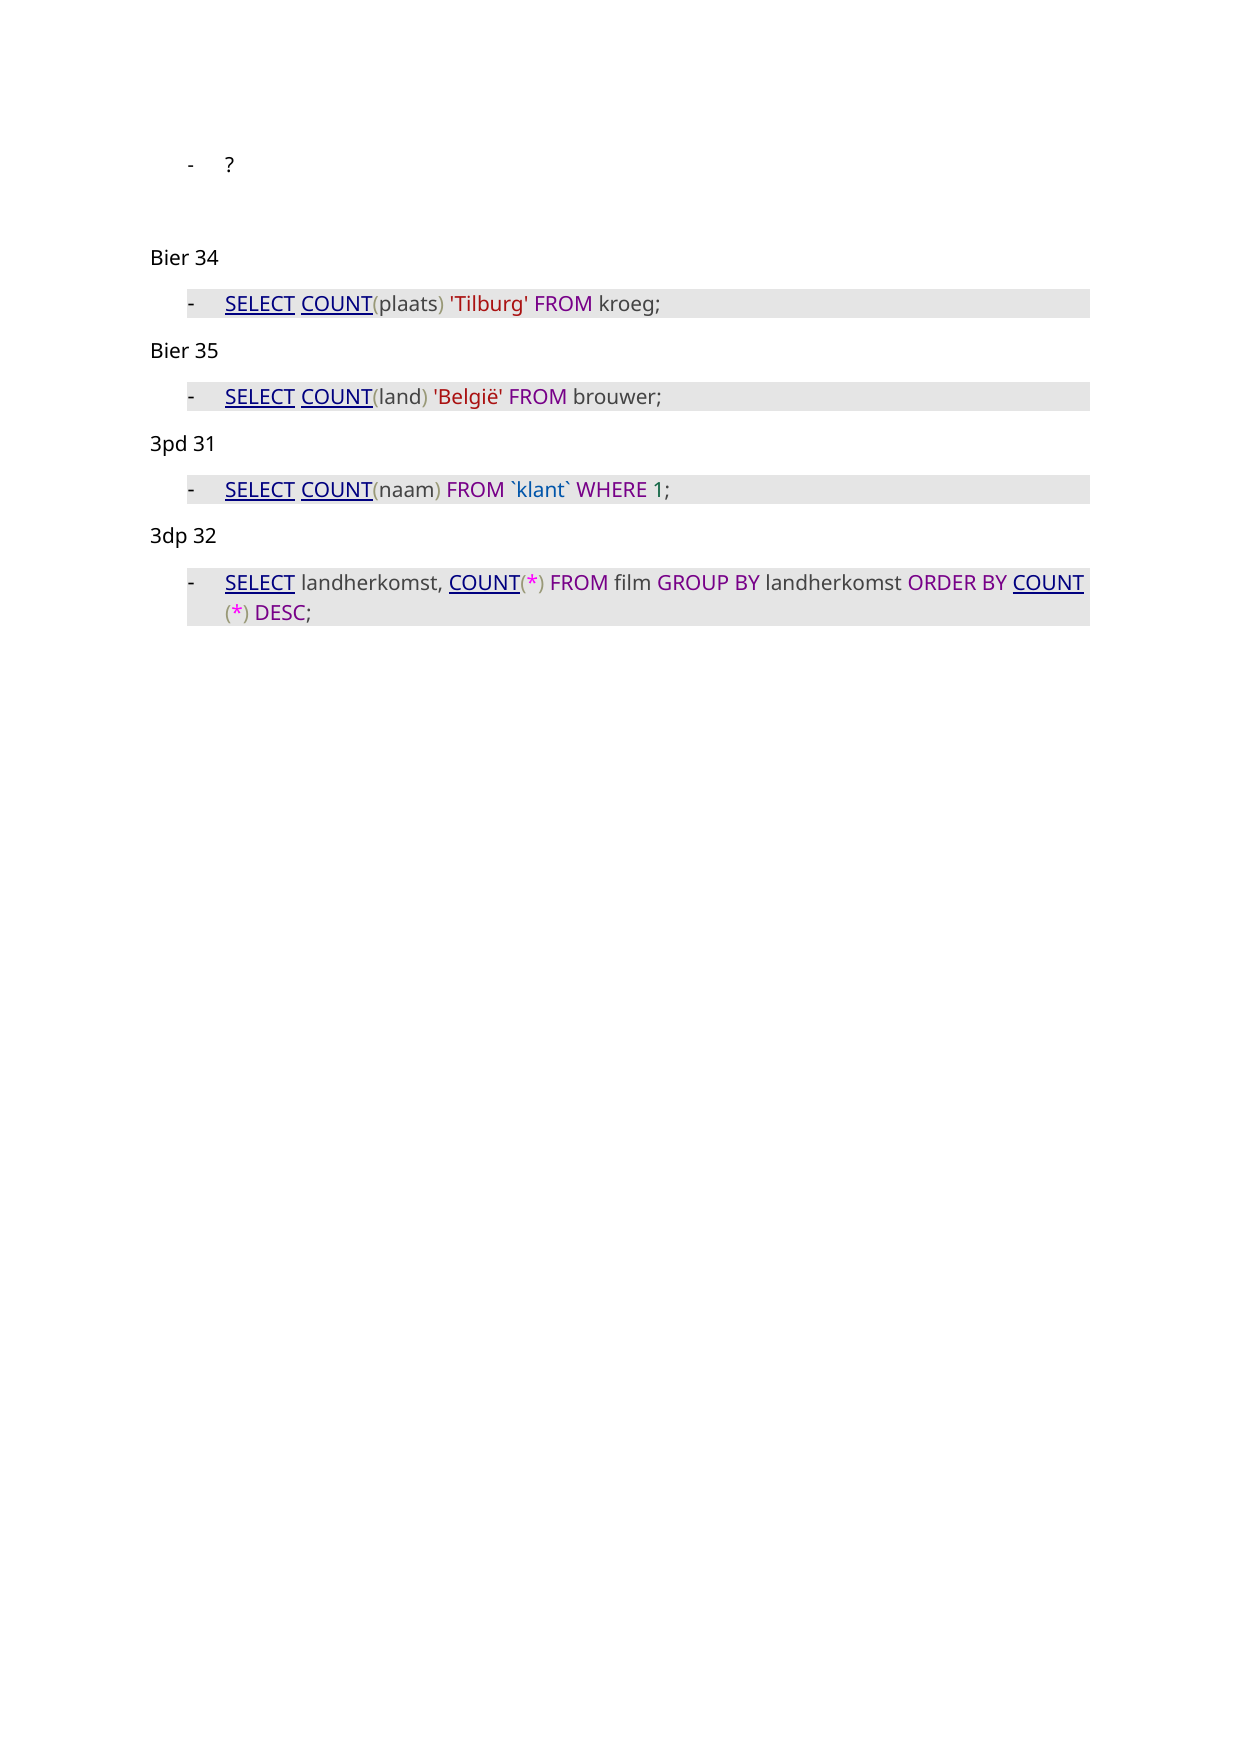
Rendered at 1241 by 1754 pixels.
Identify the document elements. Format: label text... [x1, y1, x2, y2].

list ? [187, 150, 1090, 178]
list SELECT COUNT(naam) FROM `klant` WHERE 1; [187, 475, 1090, 504]
text Bier 35 [150, 336, 1090, 364]
text 3pd 31 [150, 429, 1090, 457]
text Bier 34 [150, 243, 1090, 271]
list SELECT COUNT(land) 'België' FROM brouwer; [187, 382, 1090, 411]
list SELECT COUNT(plaats) 'Tilburg' FROM kroeg; [187, 289, 1090, 318]
list SELECT landherkomst, COUNT(*) FROM film GROUP BY landherkomst ORDER BY COUNT(*) DESC; [187, 568, 1090, 626]
text 3dp 32 [150, 522, 1090, 550]
